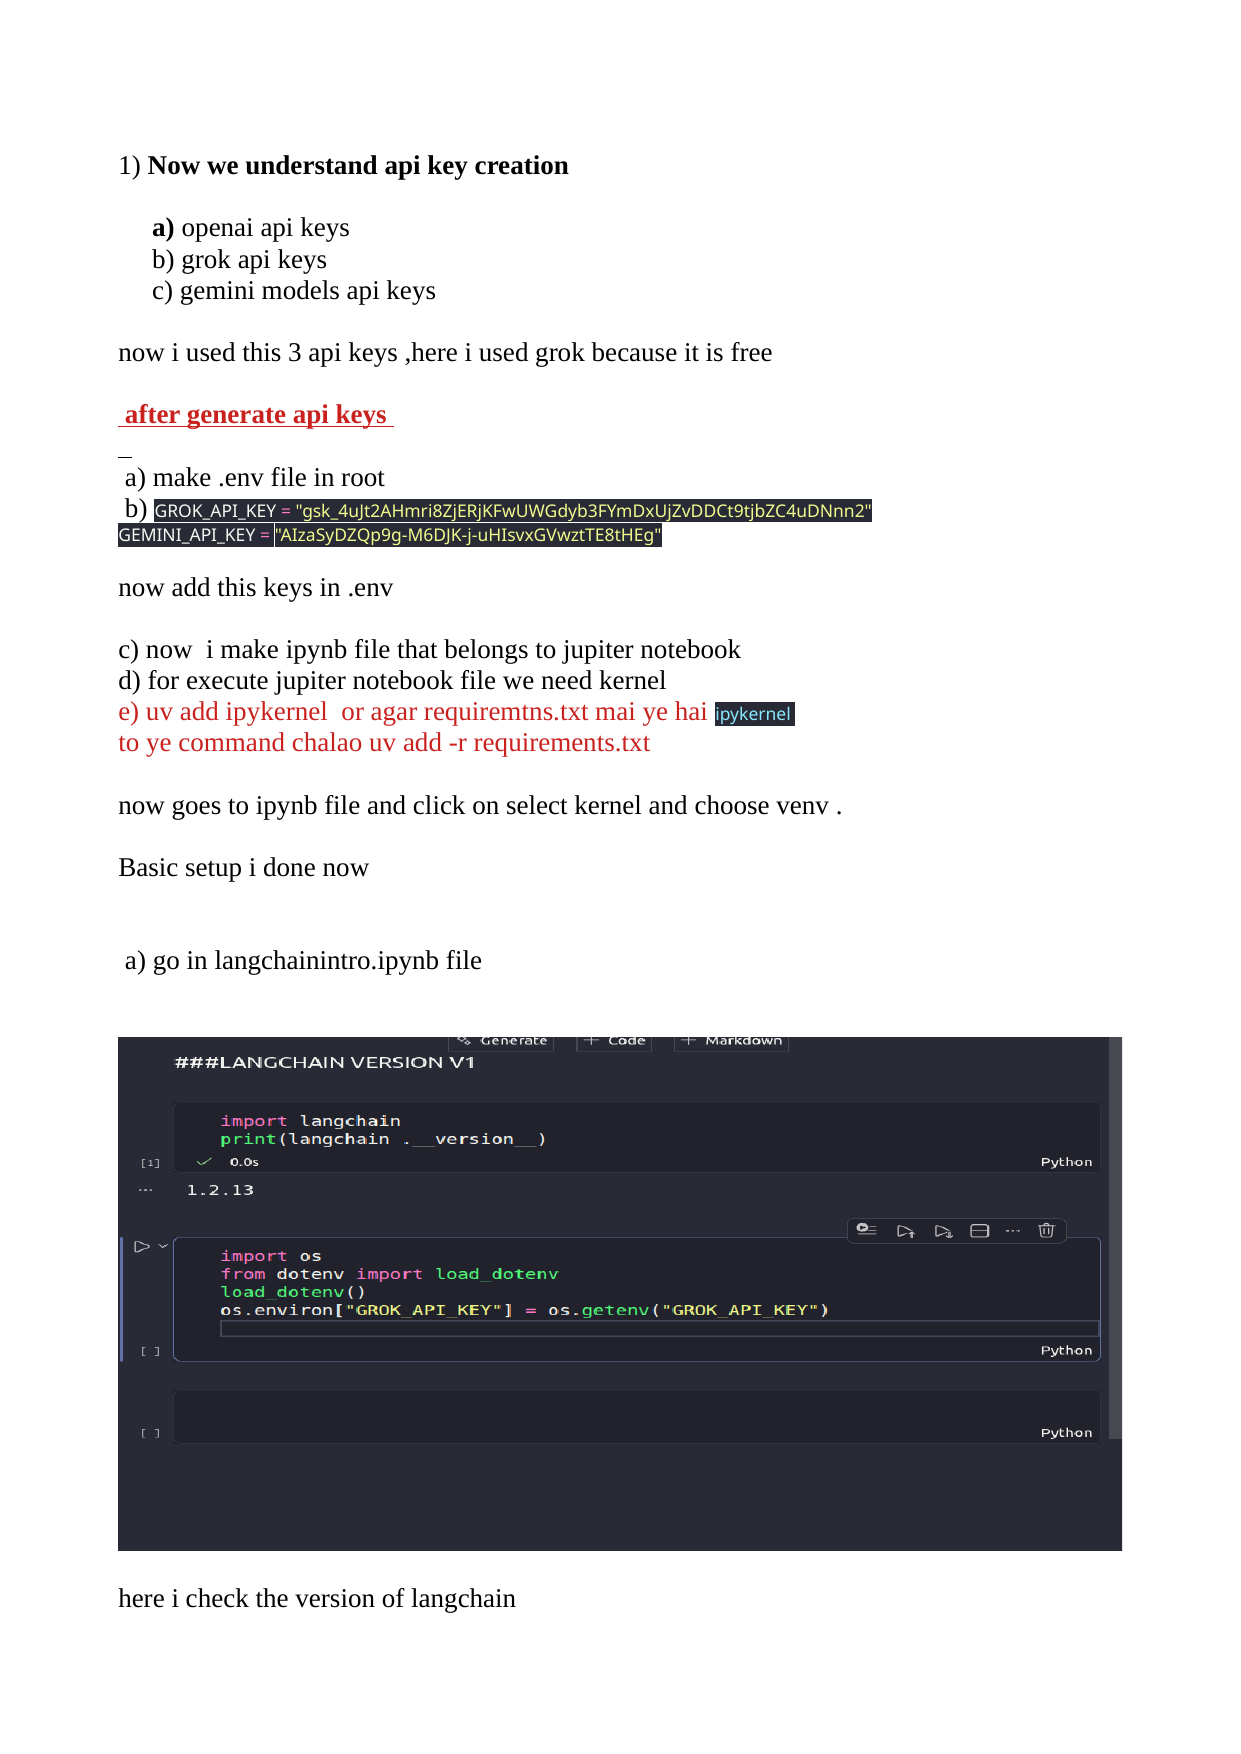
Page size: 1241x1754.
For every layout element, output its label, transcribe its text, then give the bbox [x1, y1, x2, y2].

text 1) Now we understand api key creation [118, 149, 1122, 180]
picture [118, 1037, 1123, 1551]
text c) now i make ipynb file that belongs to jupiter notebook [118, 633, 1122, 664]
text GEMINI_API_KEY = "AIzaSyDZQp9g-M6DJK-j-uHIsvxGVwztTE8tHEg" [118, 523, 1122, 547]
text b) grok api keys [118, 243, 1122, 274]
text a) go in langchainintro.ipynb file [118, 944, 1122, 976]
text e) uv add ipykernel or agar requiremtns.txt mai ye hai ipykernel [118, 695, 1122, 726]
text Basic setup i done now [118, 851, 1122, 882]
text a) openai api keys [118, 212, 1122, 243]
text c) gemini models api keys [118, 274, 1122, 305]
text here i check the version of langchain [118, 1582, 1122, 1613]
text d) for execute jupiter notebook file we need kernel [118, 664, 1122, 695]
text b) GROK_API_KEY = "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" [118, 492, 1122, 523]
text after generate api keys [118, 398, 1122, 429]
text now goes to ipynb file and click on select kernel and choose venv . [118, 789, 1122, 820]
text a) make .env file in root [118, 461, 1122, 492]
text now i used this 3 api keys ,here i used grok because it is free [118, 336, 1122, 367]
text to ye command chalao uv add -r requirements.txt [118, 726, 1122, 758]
text now add this keys in .env [118, 571, 1122, 602]
